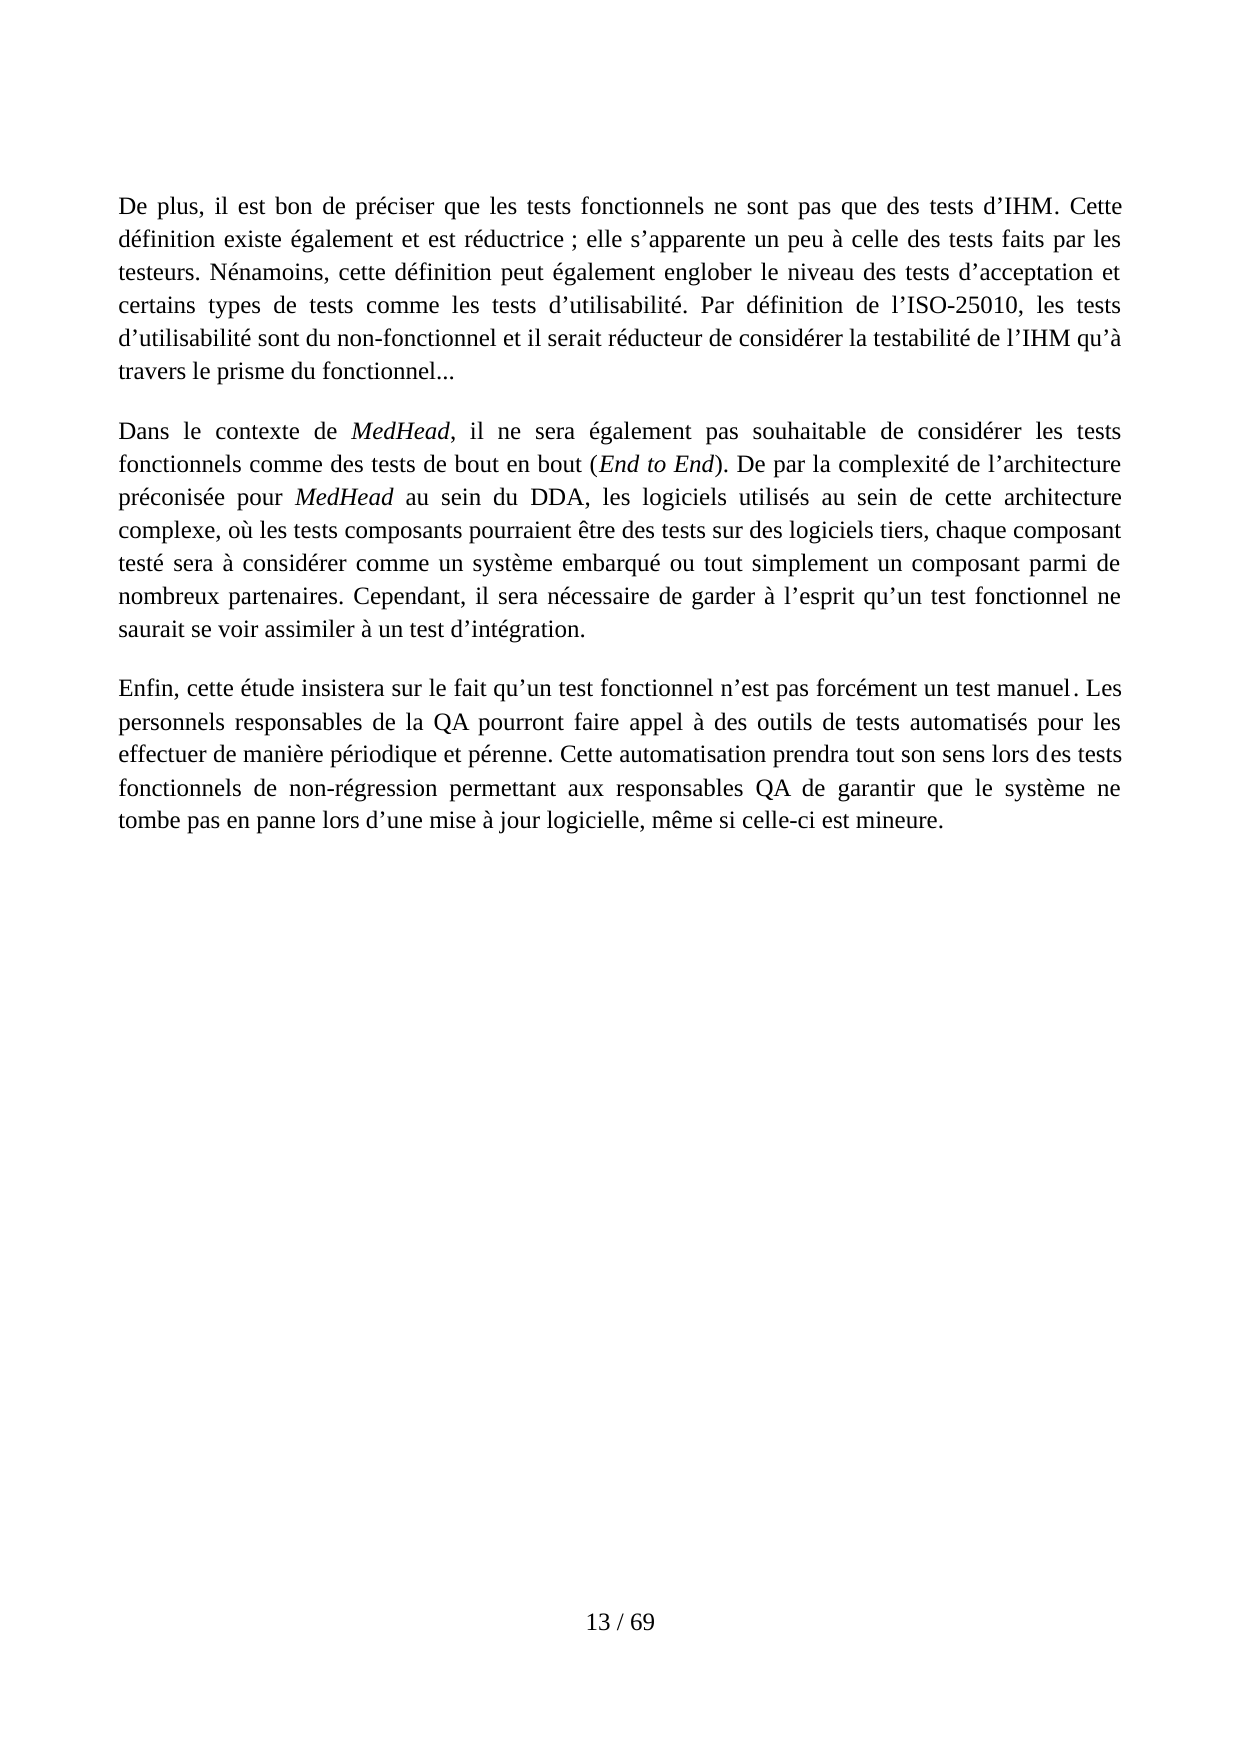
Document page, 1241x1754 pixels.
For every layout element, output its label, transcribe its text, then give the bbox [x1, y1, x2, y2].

text Dans le contexte de MedHead, il ne sera également pas souhaitable de considérer les tests fonctionnels comme des tests de bout en bout (End to End). De par la complexité de l’architecture préconisée pour MedHead au sein du DDA, les logiciels utilisés au sein de cette architecture complexe, où les tests composants pourraient être des tests sur des logiciels tiers, chaque composant testé sera à considérer comme un système embarqué ou tout simplement un composant parmi de nombreux partenaires. Cependant, il sera nécessaire de garder à l’esprit qu’un test fonctionnel ne saurait se voir assimiler à un test d’intégration. [118, 416, 1122, 643]
text De plus, il est bon de préciser que les tests fonctionnels ne sont pas que des tests d’IHM. Cette définition existe également et est réductrice ; elle s’apparente un peu à celle des tests faits par les testeurs. Nénamoins, cette définition peut également englober le niveau des tests d’acceptation et certains types de tests comme les tests d’utilisabilité. Par définition de l’ISO-25010, les tests d’utilisabilité sont du non-fonctionnel et il serait réducteur de considérer la testabilité de l’IHM qu’à travers le prisme du fonctionnel... [118, 191, 1122, 385]
text Enfin, cette étude insistera sur le fait qu’un test fonctionnel n’est pas forcément un test manuel. Les personnels responsables de la QA pourront faire appel à des outils de tests automatisés pour les effectuer de manière périodique et pérenne. Cette automatisation prendra tout son sens lors des tests fonctionnels de non-régression permettant aux responsables QA de garantir que le système ne tombe pas en panne lors d’une mise à jour logicielle, même si celle-ci est mineure. [118, 673, 1122, 834]
